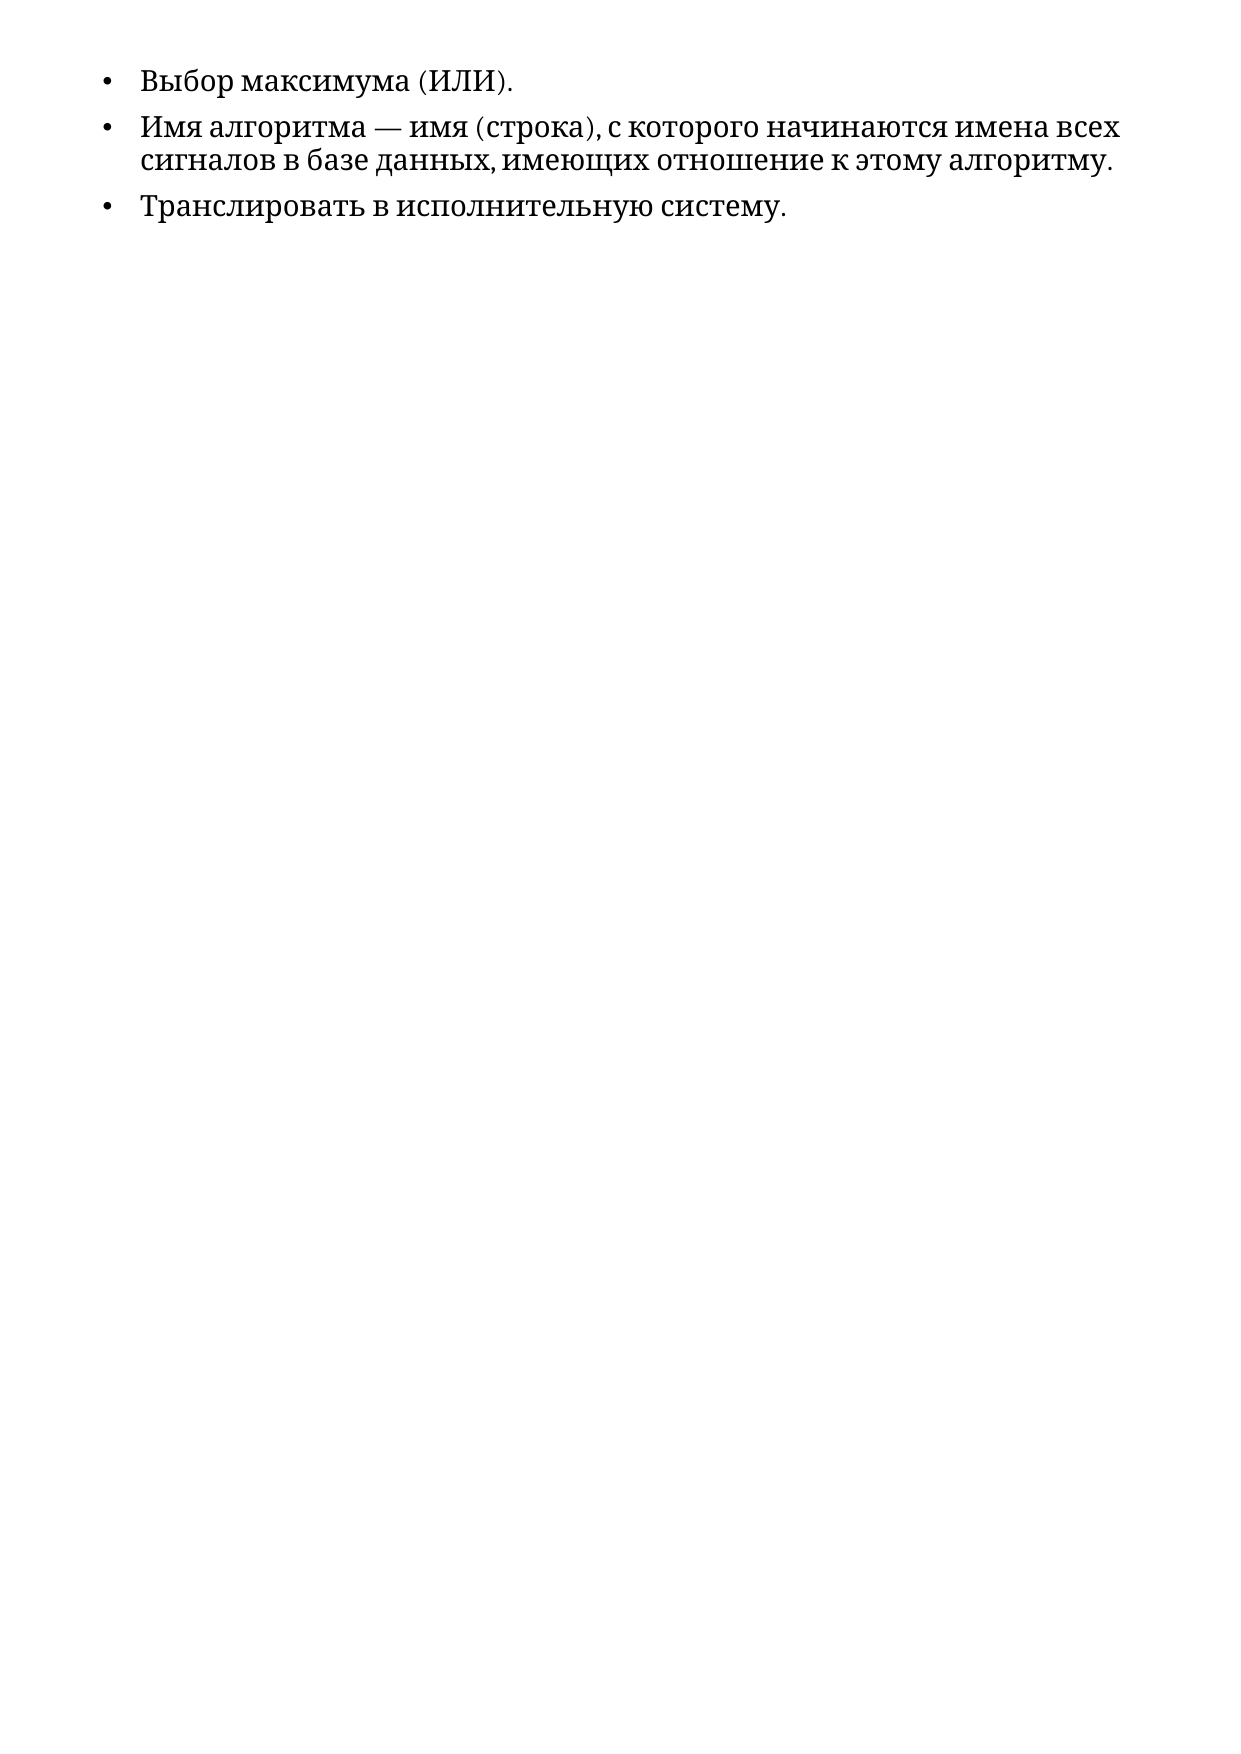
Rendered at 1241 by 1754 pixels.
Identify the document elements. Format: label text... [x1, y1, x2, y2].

table_cell Блок производит запись значений сигналов (запись данных) в локальный список сигналов проекта или в список сигналов подключенной базы данных. При двойном щелчке по блоку появляется редактор списка записываемых переменных: Имя переменной задаётся в поле «Имя сигнала». Каждому входу блока соответствует свой сигнал. Назначение полей таблицы: № — задается порядковый номер сигнала (и соответственно входа блока). ID — идентификатор сигнала (входа). Приёмник — описание «пункта назначения» сигнала (куда уходит сигнал). Маркировка — маркировка сигнала (или приёмника сигнала). Команда — обозначение или имя команды. Используется при создании алгоритмов для формирования команд на блоки управления задвижками, двигателями и т.п. Имя сигнала — имя переменной, записываемой в базу данных. В нижней части задается имя алгоритма, под которым в базе данных будут записаны выходные сигналы этого алгоритма. Справа есть опции, которыми можно настроить внешний вид блока на схеме, отображение шапки и расположение портов блока. Свойства: Выбор максимума (ИЛИ). Имя алгоритма — имя (строка), с которого начинаются имена всех сигналов в базе данных, имеющих отношение к этому алгоритму. Транслировать в исполнительную систему. [59, 59, 1181, 242]
